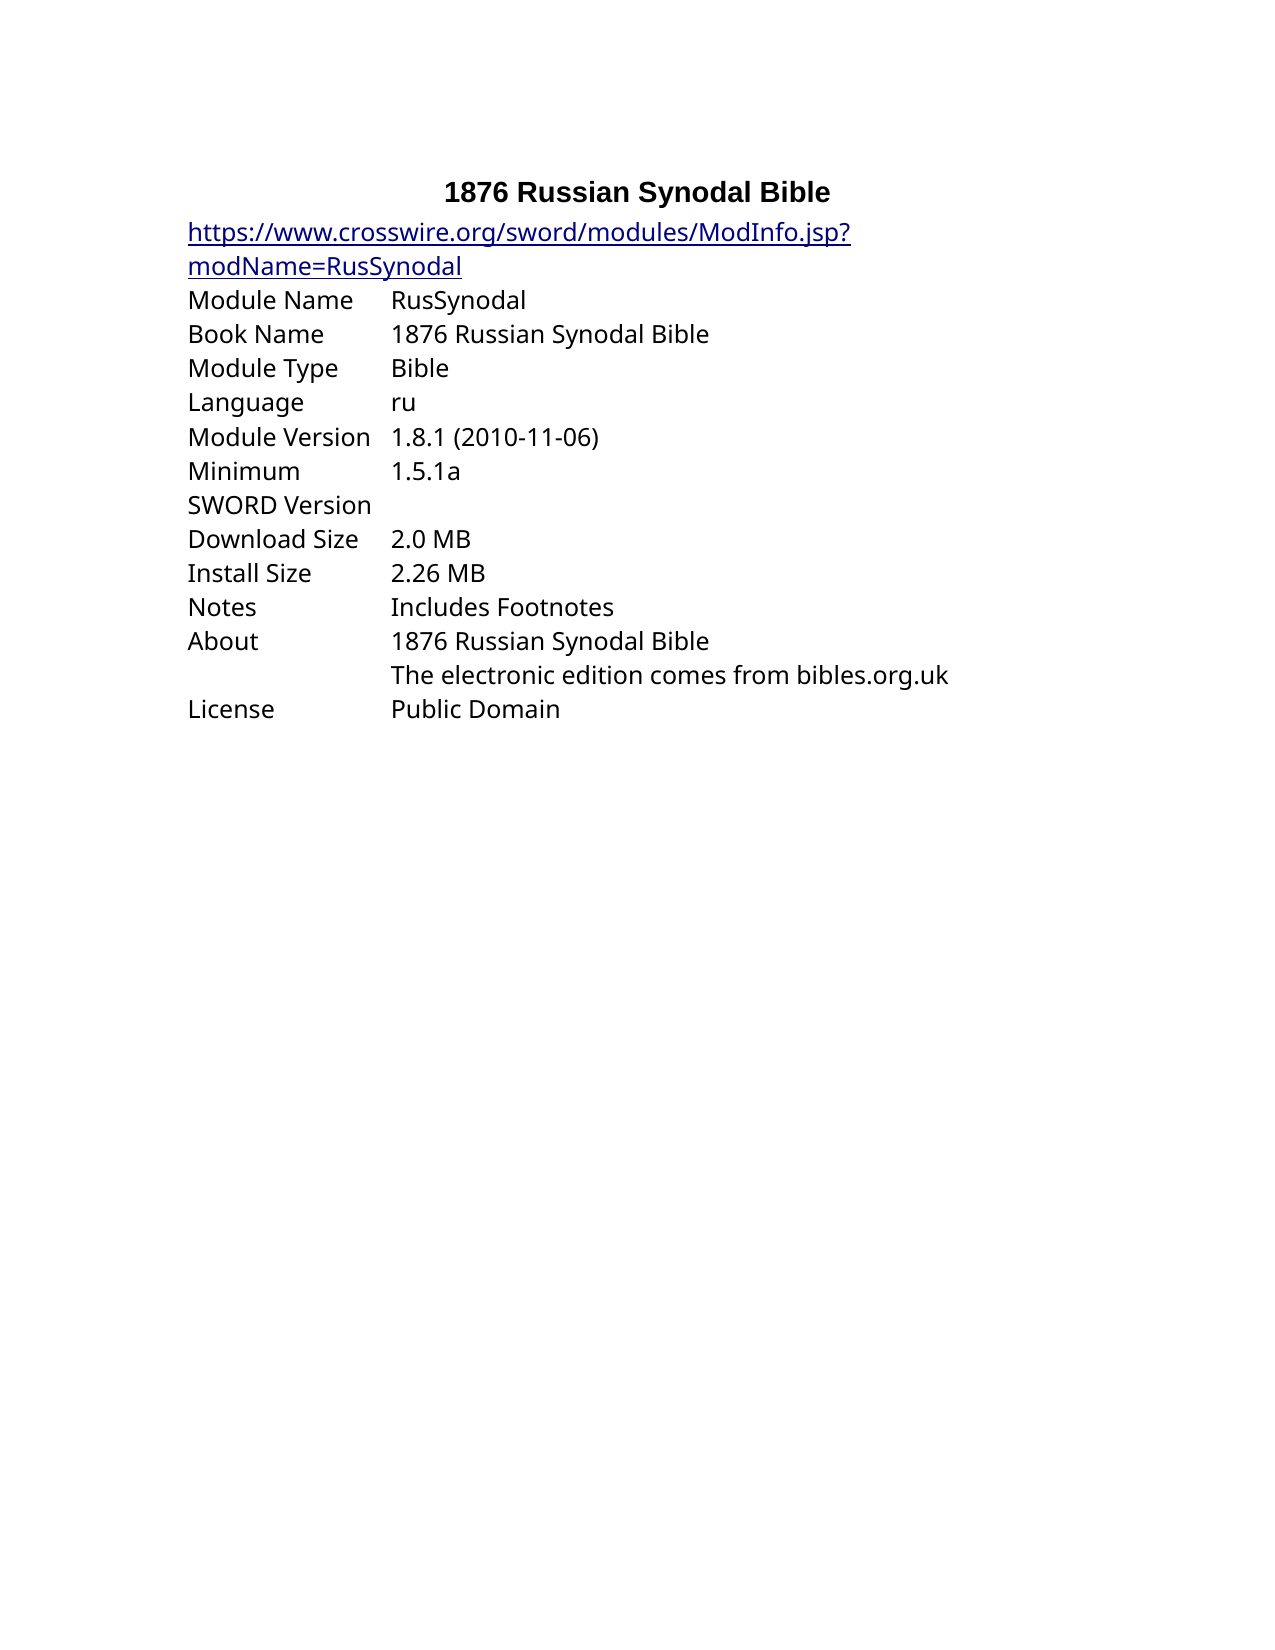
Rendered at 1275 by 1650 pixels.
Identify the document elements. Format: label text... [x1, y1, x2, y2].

table_cell ru [391, 385, 1087, 419]
subtitle 1876 Russian Synodal Bible [187, 175, 1087, 208]
table_header Module Name [188, 283, 391, 317]
table_cell 2.0 MB [391, 521, 1087, 555]
table_cell 2.26 MB [391, 555, 1087, 589]
table_cell Install Size [188, 555, 391, 589]
table_cell Public Domain [391, 692, 1087, 726]
table_cell Module Version [188, 419, 391, 453]
table_cell 1.8.1 (2010-11-06) [391, 419, 1087, 453]
table_cell Bible [391, 351, 1087, 385]
table_header RusSynodal [391, 283, 1087, 317]
table_cell 1876 Russian Synodal Bible [391, 317, 1087, 351]
table_cell Book Name [188, 317, 391, 351]
text https://www.crosswire.org/sword/modules/ModInfo.jsp?modName=RusSynodal [187, 215, 1087, 283]
table_cell About [188, 624, 391, 692]
table_cell 1876 Russian Synodal Bible The electronic edition comes from bibles.org.uk [391, 624, 1087, 692]
table_cell Includes Footnotes [391, 590, 1087, 623]
table_cell Language [188, 385, 391, 419]
table_cell Minimum SWORD Version [188, 453, 391, 521]
table_cell Notes [188, 590, 391, 623]
table_cell Module Type [188, 351, 391, 385]
table_cell License [188, 692, 391, 726]
table_cell 1.5.1a [391, 453, 1087, 521]
table_cell Download Size [188, 521, 391, 555]
